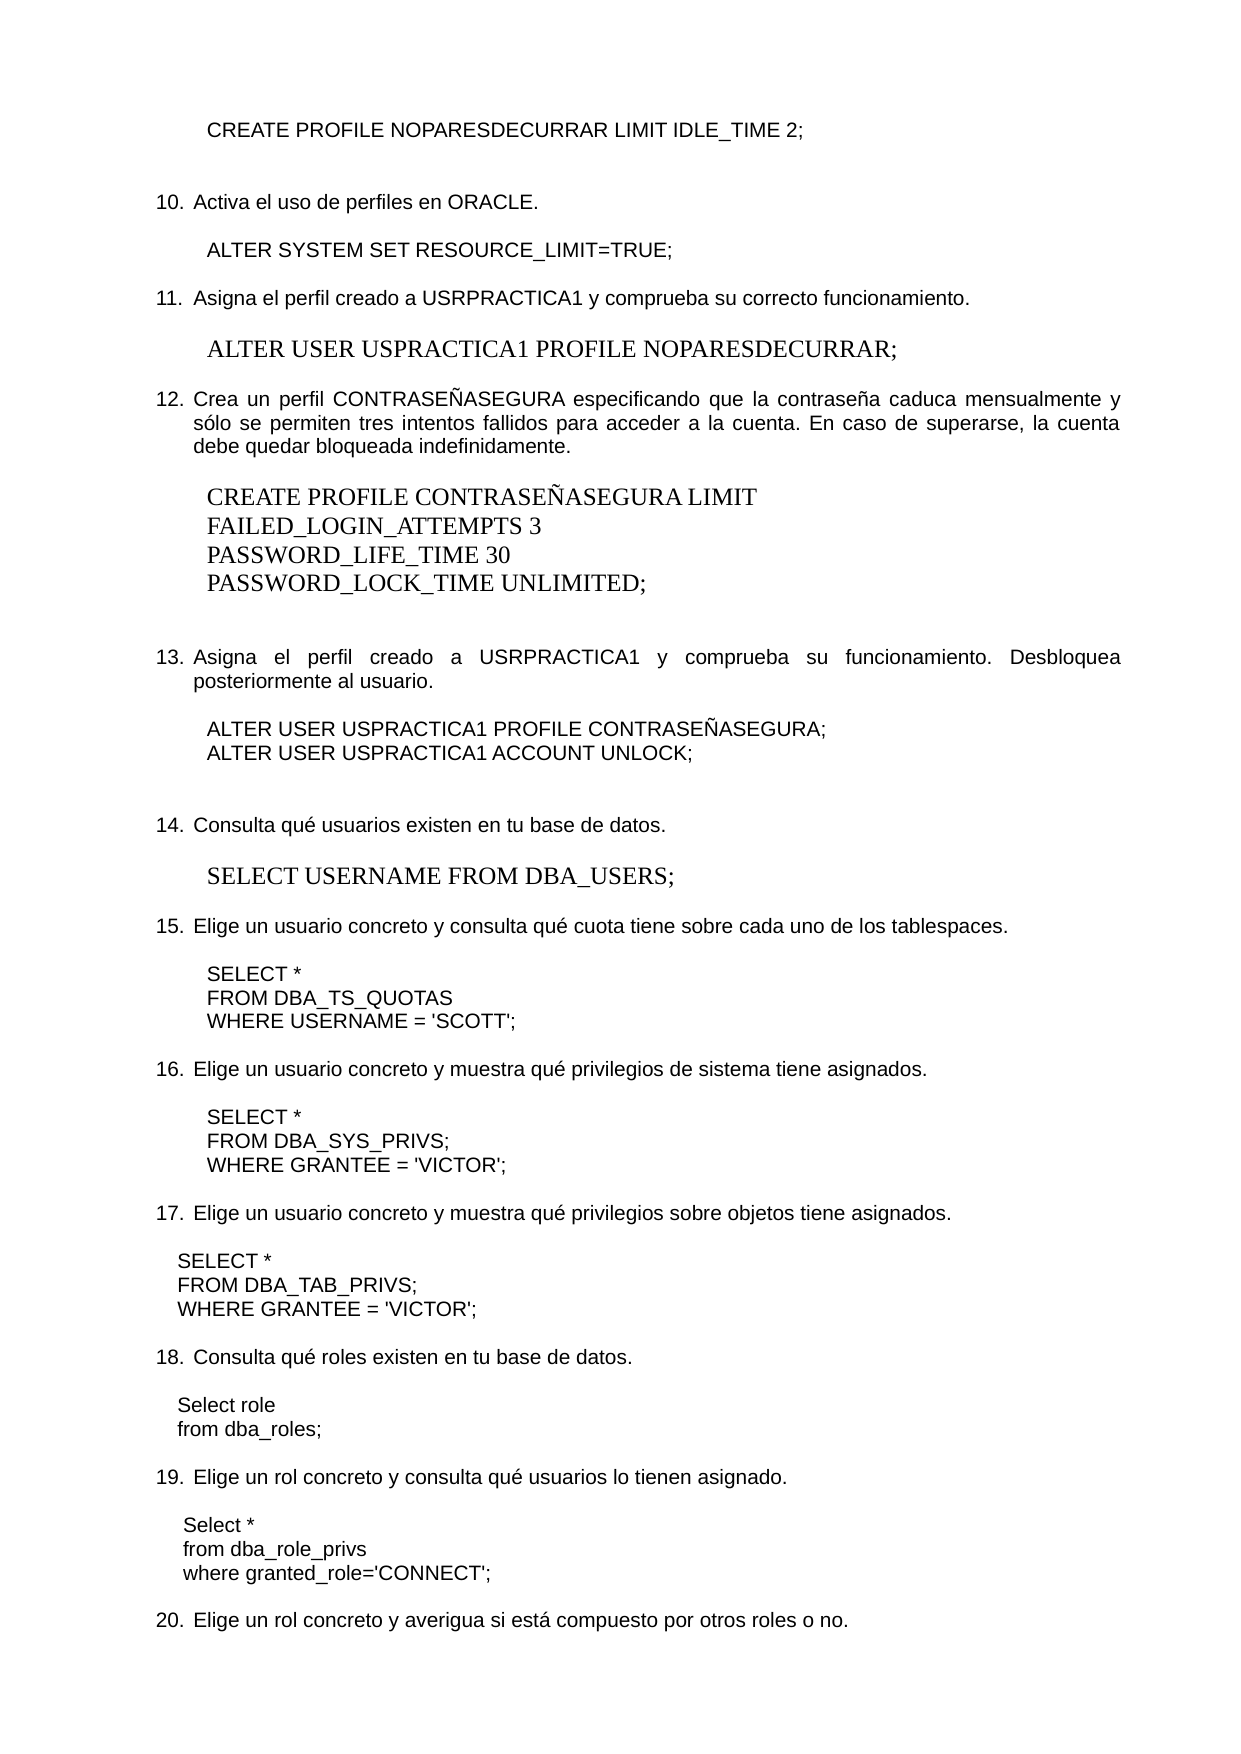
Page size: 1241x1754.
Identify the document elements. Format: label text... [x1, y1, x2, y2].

list Elige un usuario concreto y consulta qué cuota tiene sobre cada uno de los tablespaces. [156, 913, 1122, 937]
text WHERE GRANTEE = 'VICTOR'; [118, 1297, 1122, 1321]
list Consulta qué roles existen en tu base de datos. [156, 1345, 1122, 1369]
text ALTER SYSTEM SET RESOURCE_LIMIT=TRUE; [118, 238, 1122, 262]
text CREATE PROFILE NOPARESDECURRAR LIMIT IDLE_TIME 2; [118, 118, 1122, 142]
text SELECT * [118, 1105, 1122, 1129]
list Asigna el perfil creado a USRPRACTICA1 y comprueba su correcto funcionamiento. [156, 286, 1122, 310]
list Elige un usuario concreto y muestra qué privilegios sobre objetos tiene asignados. [156, 1201, 1122, 1225]
text ALTER USER USPRACTICA1 PROFILE NOPARESDECURRAR; [118, 334, 1122, 362]
text where granted_role='CONNECT'; [118, 1560, 1122, 1584]
text ALTER USER USPRACTICA1 ACCOUNT UNLOCK; [118, 741, 1122, 765]
text PASSWORD_LIFE_TIME 30 [118, 540, 1122, 568]
text ALTER USER USPRACTICA1 PROFILE CONTRASEÑASEGURA; [118, 717, 1122, 741]
list Activa el uso de perfiles en ORACLE. [156, 190, 1122, 214]
text Select role [118, 1393, 1122, 1417]
text WHERE GRANTEE = 'VICTOR'; [118, 1153, 1122, 1177]
text CREATE PROFILE CONTRASEÑASEGURA LIMIT FAILED_LOGIN_ATTEMPTS 3 [118, 482, 1122, 540]
list Elige un usuario concreto y muestra qué privilegios de sistema tiene asignados. [156, 1057, 1122, 1081]
text from dba_role_privs [118, 1536, 1122, 1560]
list Consulta qué usuarios existen en tu base de datos. [156, 813, 1122, 837]
list Asigna el perfil creado a USRPRACTICA1 y comprueba su funcionamiento. Desbloquea posteriormente al usuario. [156, 645, 1122, 693]
text PASSWORD_LOCK_TIME UNLIMITED; [118, 568, 1122, 597]
text from dba_roles; [118, 1417, 1122, 1441]
text WHERE USERNAME = 'SCOTT'; [118, 1009, 1122, 1033]
text FROM DBA_SYS_PRIVS; [118, 1129, 1122, 1153]
text FROM DBA_TAB_PRIVS; [118, 1273, 1122, 1297]
text SELECT * [118, 961, 1122, 985]
text SELECT USERNAME FROM DBA_USERS; [118, 861, 1122, 889]
list Elige un rol concreto y averigua si está compuesto por otros roles o no. [156, 1608, 1122, 1632]
list Crea un perfil CONTRASEÑASEGURA especificando que la contraseña caduca mensualmente y sólo se permiten tres intentos fallidos para acceder a la cuenta. En caso de superarse, la cuenta debe quedar bloqueada indefinidamente. [156, 386, 1122, 458]
text SELECT * [118, 1249, 1122, 1273]
text Select * [118, 1512, 1122, 1536]
text FROM DBA_TS_QUOTAS [118, 985, 1122, 1009]
list Elige un rol concreto y consulta qué usuarios lo tienen asignado. [156, 1464, 1122, 1488]
